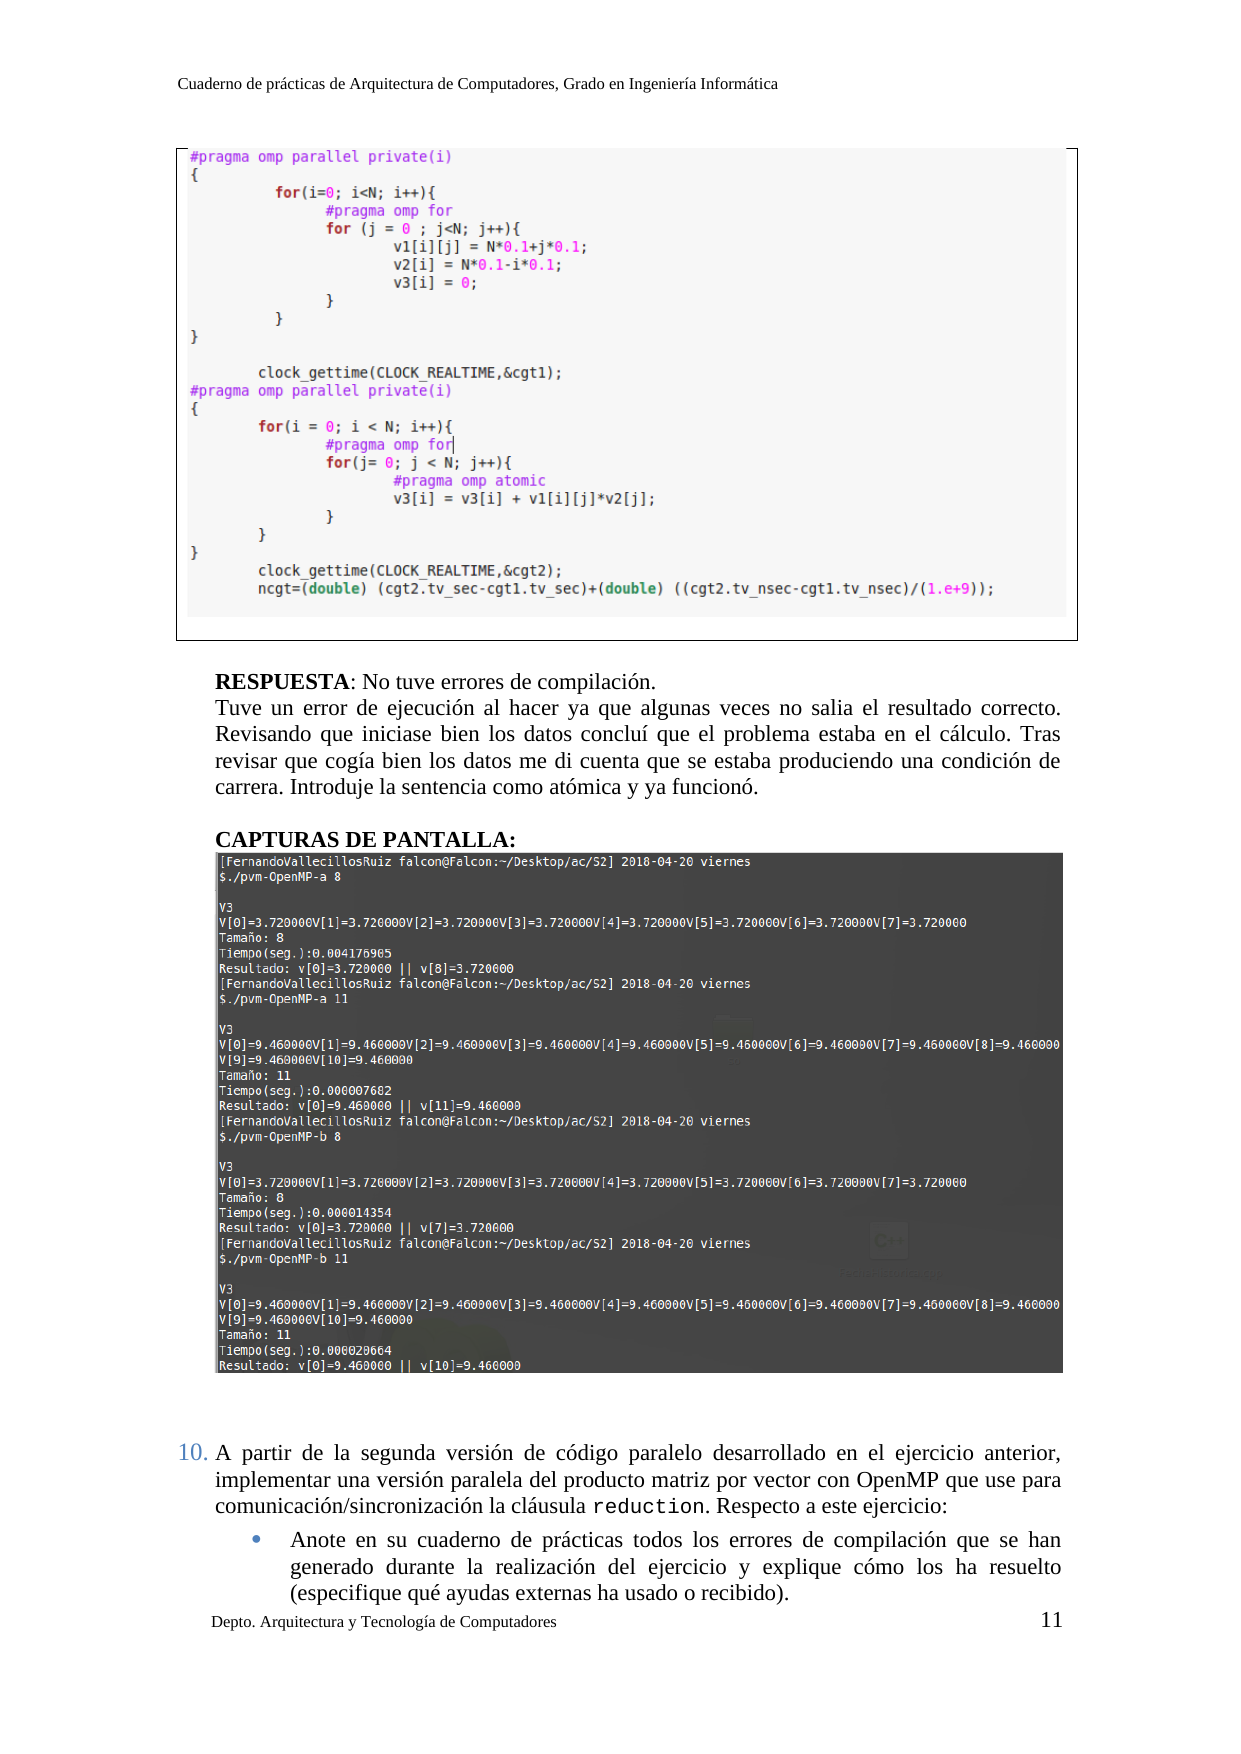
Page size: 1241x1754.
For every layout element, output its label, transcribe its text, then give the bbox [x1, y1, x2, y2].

text CAPTURAS DE PANTALLA: [215, 826, 1063, 852]
picture [187, 148, 1067, 617]
table_header [177, 149, 1077, 640]
text RESPUESTA: No tuve errores de compilación. [215, 668, 1063, 694]
list A partir de la segunda versión de código paralelo desarrollado en el ejercicio anterior, implementar una versión paralela del producto matriz por vector con OpenMP que use para comunicación/sincronización la cláusula reduction. Respecto a este ejercicio: [177, 1437, 1063, 1520]
picture [214, 852, 1063, 1373]
list Anote en su cuaderno de prácticas todos los errores de compilación que se han generado durante la realización del ejercicio y explique cómo los ha resuelto (especifique qué ayudas externas ha usado o recibido). [252, 1526, 1063, 1606]
text Tuve un error de ejecución al hacer ya que algunas veces no salia el resultado correcto. Revisando que iniciase bien los datos concluí que el problema estaba en el cálculo. Tras revisar que cogía bien los datos me di cuenta que se estaba produciendo una condición de carrera. Introduje la sentencia como atómica y ya funcionó. [215, 694, 1063, 799]
